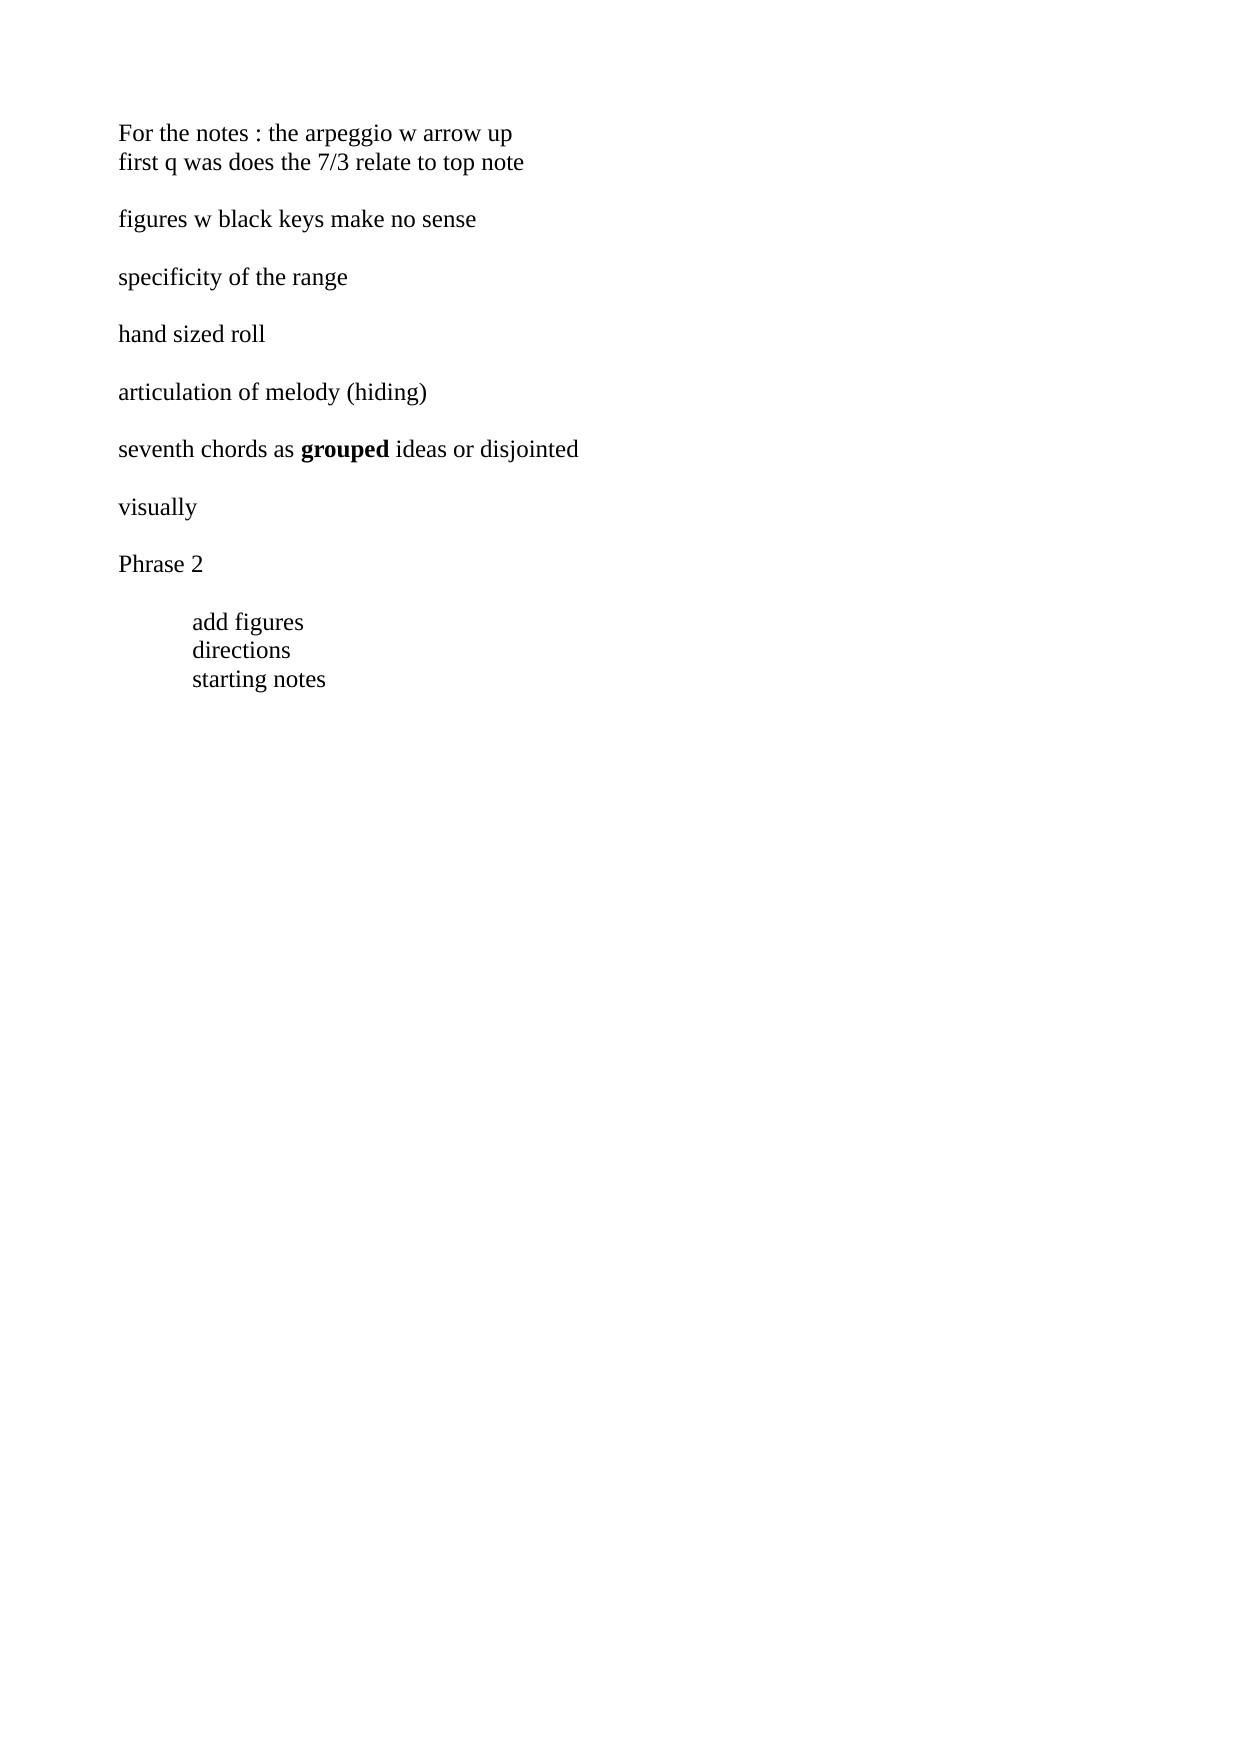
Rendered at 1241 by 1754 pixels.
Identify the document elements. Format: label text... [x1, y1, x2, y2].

text articulation of melody (hiding) [118, 377, 1122, 406]
text hand sized roll [118, 319, 1122, 348]
text directions [118, 636, 1122, 664]
text first q was does the 7/3 relate to top note [118, 147, 1122, 176]
text visually [118, 492, 1122, 521]
text Phrase 2 [118, 549, 1122, 578]
text add figures [118, 607, 1122, 636]
text figures w black keys make no sense [118, 204, 1122, 233]
text specificity of the range [118, 262, 1122, 291]
text For the notes : the arpeggio w arrow up [118, 118, 1122, 147]
text seventh chords as grouped ideas or disjointed [118, 434, 1122, 463]
text starting notes [118, 664, 1122, 693]
